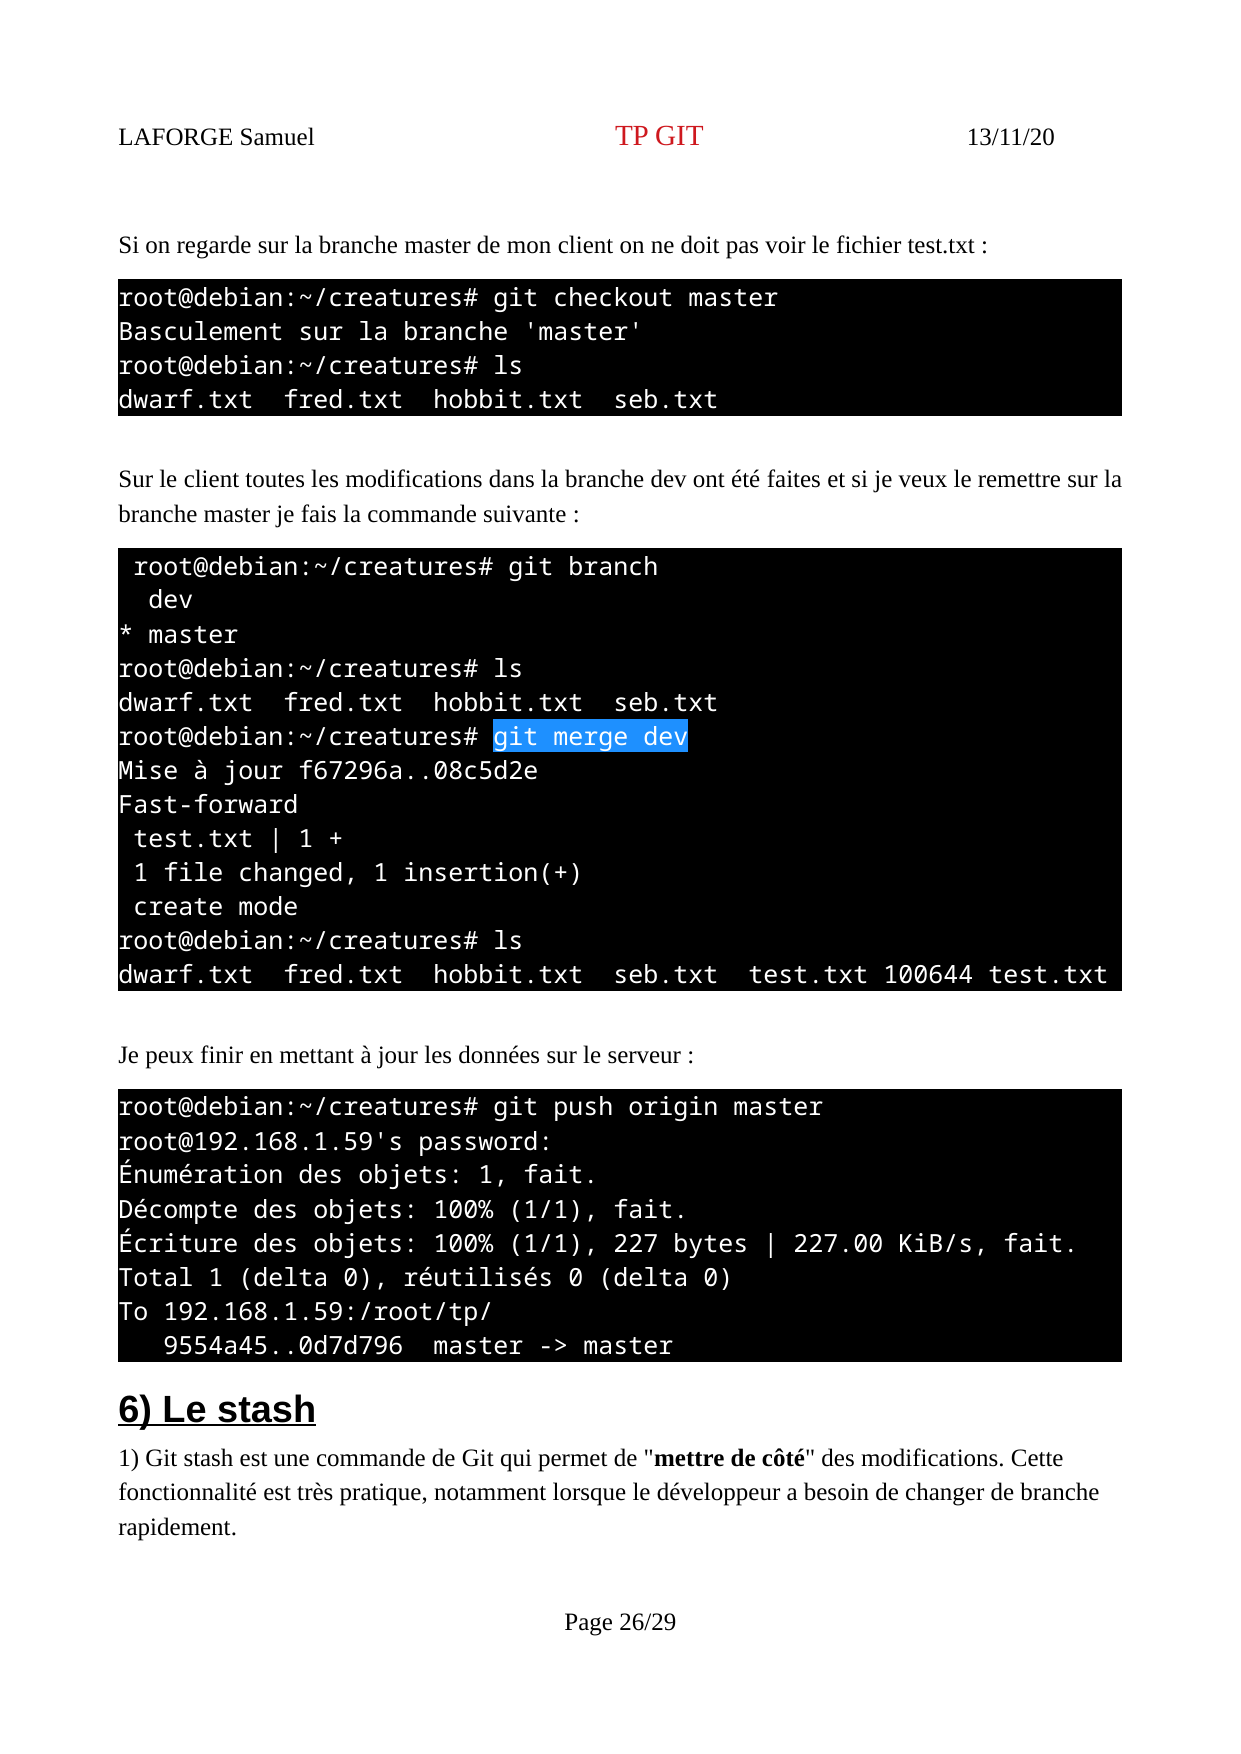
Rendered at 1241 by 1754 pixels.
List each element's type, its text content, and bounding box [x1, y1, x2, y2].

text Total 1 (delta 0), réutilisés 0 (delta 0) [118, 1259, 1122, 1293]
text root@debian:~/creatures# ls [118, 650, 1122, 684]
text root@debian:~/creatures# ls [118, 923, 1122, 957]
text dwarf.txt fred.txt hobbit.txt seb.txt [118, 684, 1122, 718]
text Basculement sur la branche 'master' [118, 313, 1122, 347]
text Écriture des objets: 100% (1/1), 227 bytes | 227.00 KiB/s, fait. [118, 1225, 1122, 1259]
text root@debian:~/creatures# ls [118, 347, 1122, 381]
text dwarf.txt fred.txt hobbit.txt seb.txt [118, 381, 1122, 416]
text root@debian:~/creatures# git branch [118, 548, 1122, 582]
text 1 file changed, 1 insertion(+) [118, 855, 1122, 889]
text To 192.168.1.59:/root/tp/ [118, 1293, 1122, 1327]
text Sur le client toutes les modifications dans la branche dev ont été faites et si je veux le remettre sur la branche master je fais la commande suivante : [118, 464, 1122, 528]
text root@debian:~/creatures# git push origin master [118, 1089, 1122, 1123]
text root@debian:~/creatures# git checkout master [118, 279, 1122, 313]
text Si on regarde sur la branche master de mon client on ne doit pas voir le fichier test.txt : [118, 230, 1122, 259]
text dev [118, 582, 1122, 616]
text Je peux finir en mettant à jour les données sur le serveur : [118, 1040, 1122, 1069]
text Fast-forward [118, 787, 1122, 821]
text root@192.168.1.59's password: [118, 1123, 1122, 1157]
text dwarf.txt fred.txt hobbit.txt seb.txt test.txt 100644 test.txt [118, 957, 1122, 991]
text test.txt | 1 + [118, 821, 1122, 855]
text * master [118, 616, 1122, 650]
text create mode [118, 889, 1122, 923]
text Énumération des objets: 1, fait. [118, 1157, 1122, 1191]
text Décompte des objets: 100% (1/1), fait. [118, 1191, 1122, 1225]
text 1) Git stash est une commande de Git qui permet de "mettre de côté" des modifications. Cette fonctionnalité est très pratique, notamment lorsque le développeur a besoin de changer de branche rapidement. [118, 1443, 1122, 1540]
text Mise à jour f67296a..08c5d2e [118, 752, 1122, 787]
subtitle 6) Le stash [118, 1387, 1122, 1430]
text root@debian:~/creatures# git merge dev [118, 718, 1122, 752]
text 9554a45..0d7d796 master -> master [118, 1327, 1122, 1362]
